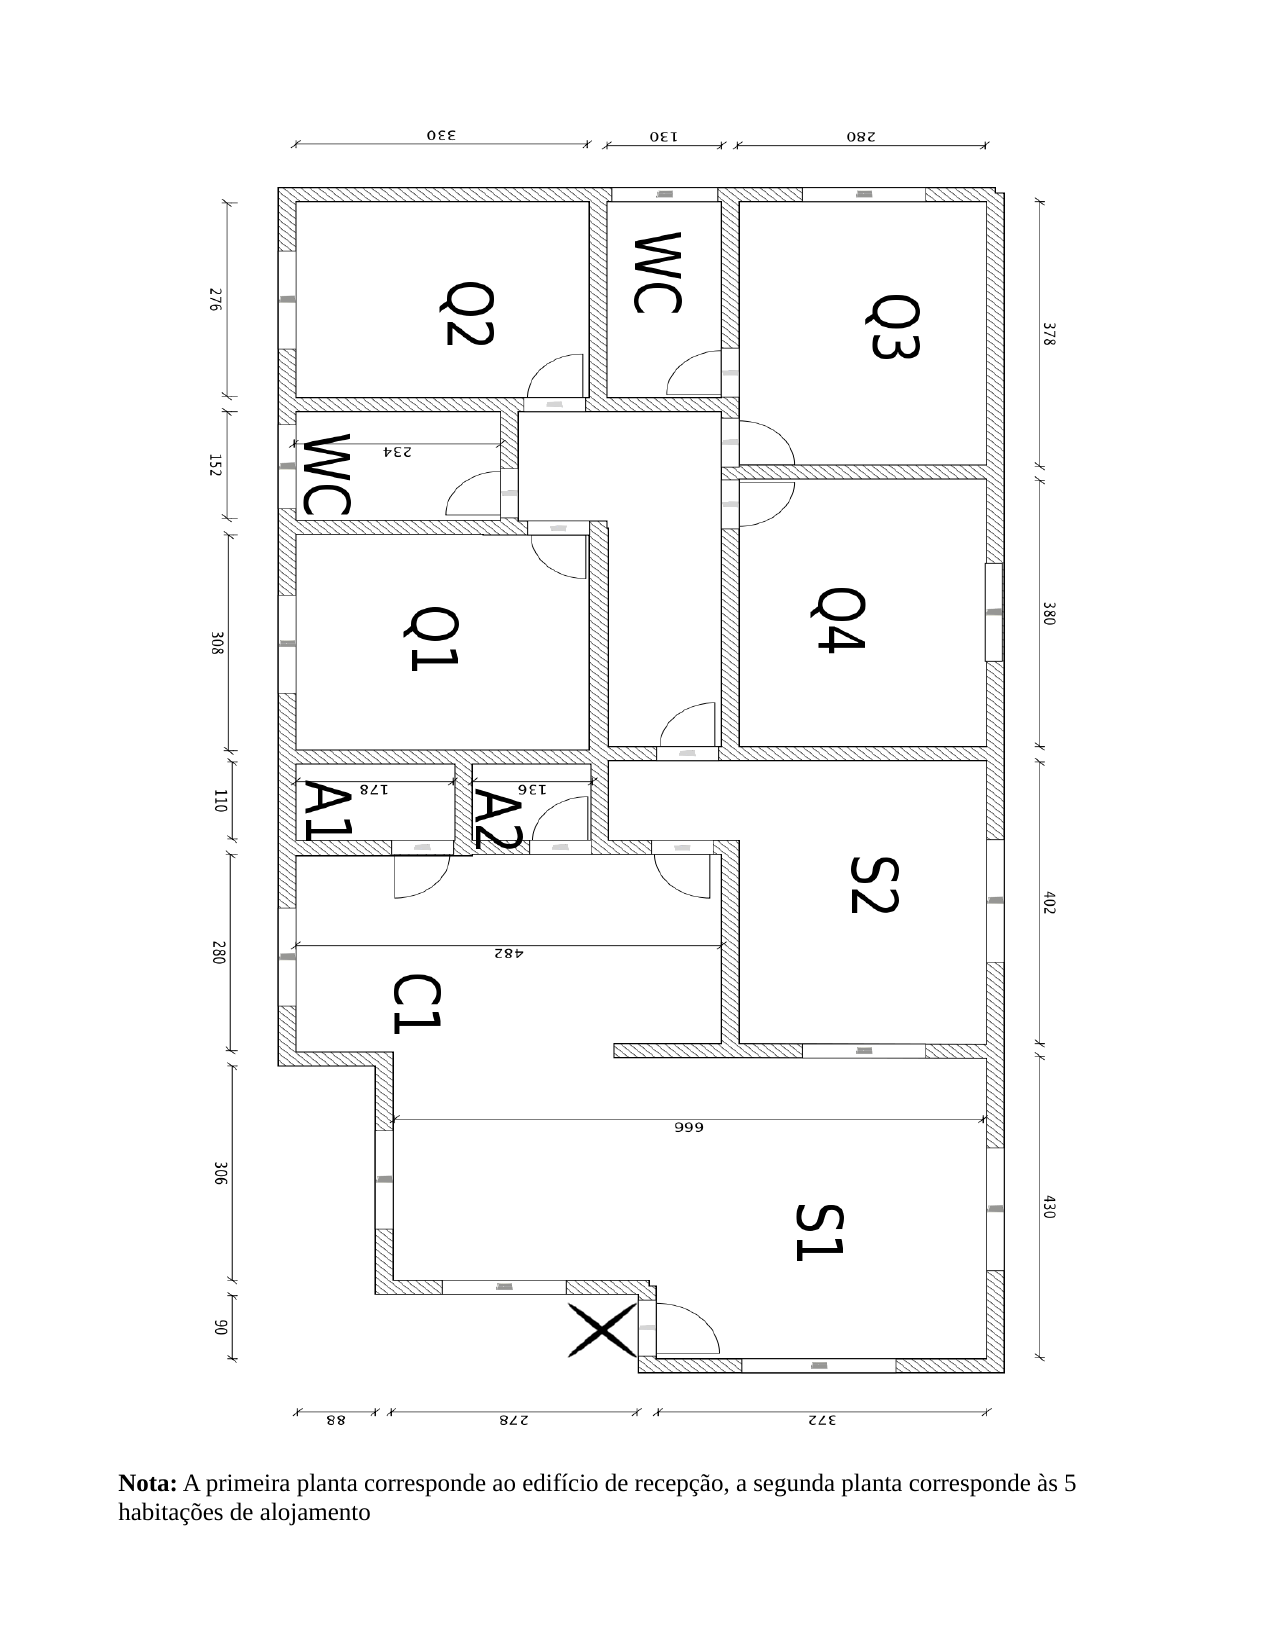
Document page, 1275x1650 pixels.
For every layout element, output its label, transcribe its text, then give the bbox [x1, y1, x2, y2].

picture [205, 118, 1070, 1428]
text Nota: A primeira planta corresponde ao edifício de recepção, a segunda planta corresponde às 5 habitações de alojamento [118, 1468, 1157, 1526]
